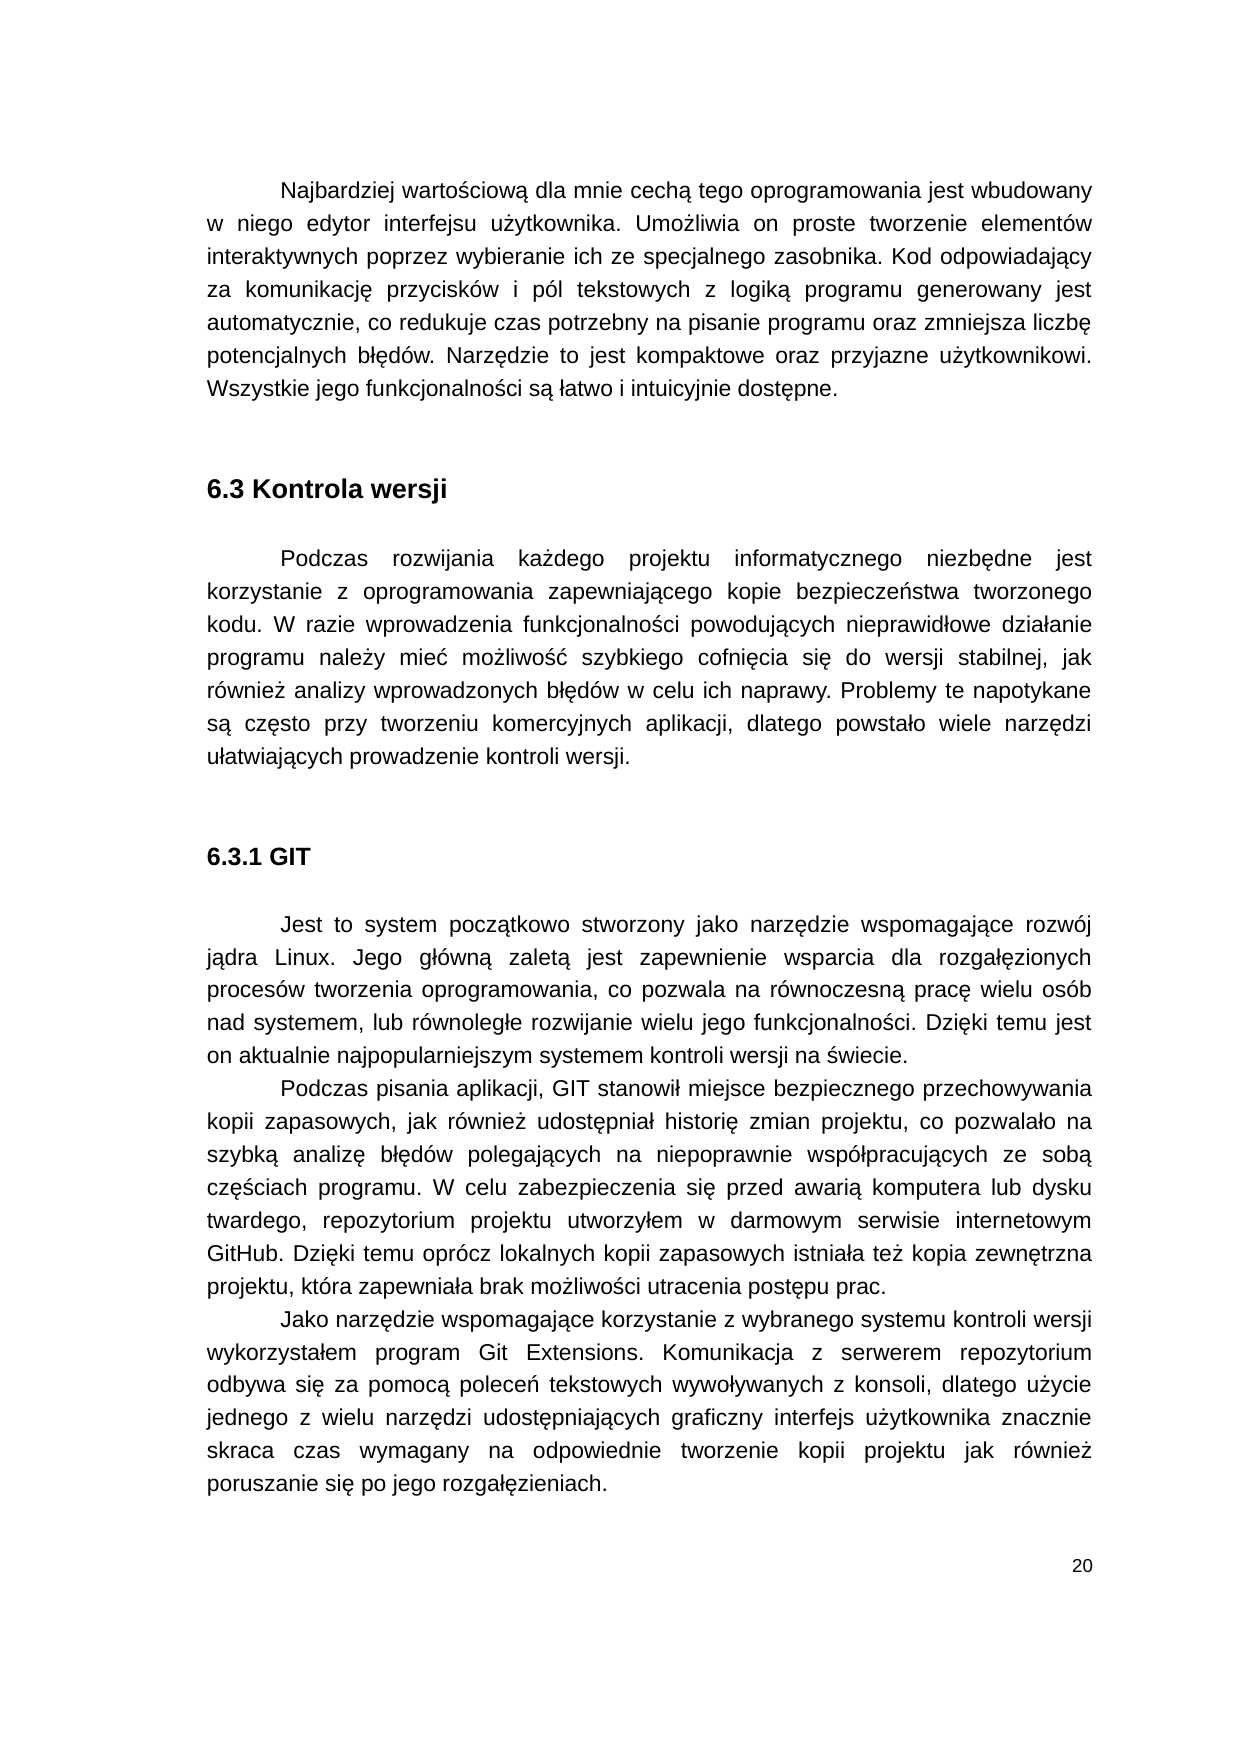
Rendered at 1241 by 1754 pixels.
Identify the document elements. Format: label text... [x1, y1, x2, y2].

text Jako narzędzie wspomagające korzystanie z wybranego systemu kontroli wersji wykorzystałem program Git Extensions. Komunikacja z serwerem repozytorium odbywa się za pomocą poleceń tekstowych wywoływanych z konsoli, dlatego użycie jednego z wielu narzędzi udostępniających graficzny interfejs użytkownika znacznie skraca czas wymagany na odpowiednie tworzenie kopii projektu jak również poruszanie się po jego rozgałęzieniach. [207, 1306, 1093, 1496]
text Jest to system początkowo stworzony jako narzędzie wspomagające rozwój jądra Linux. Jego główną zaletą jest zapewnienie wsparcia dla rozgałęzionych procesów tworzenia oprogramowania, co pozwala na równoczesną pracę wielu osób nad systemem, lub równoległe rozwijanie wielu jego funkcjonalności. Dzięki temu jest on aktualnie najpopularniejszym systemem kontroli wersji na świecie. [207, 911, 1093, 1068]
text Podczas pisania aplikacji, GIT stanowił miejsce bezpiecznego przechowywania kopii zapasowych, jak również udostępniał historię zmian projektu, co pozwalało na szybką analizę błędów polegających na niepoprawnie współpracujących ze sobą częściach programu. W celu zabezpieczenia się przed awarią komputera lub dysku twardego, repozytorium projektu utworzyłem w darmowym serwisie internetowym GitHub. Dzięki temu oprócz lokalnych kopii zapasowych istniała też kopia zewnętrzna projektu, która zapewniała brak możliwości utracenia postępu prac. [207, 1075, 1093, 1299]
text 6.3 Kontrola wersji [207, 473, 1093, 505]
text Podczas rozwijania każdego projektu informatycznego niezbędne jest korzystanie z oprogramowania zapewniającego kopie bezpieczeństwa tworzonego kodu. W razie wprowadzenia funkcjonalności powodujących nieprawidłowe działanie programu należy mieć możliwość szybkiego cofnięcia się do wersji stabilnej, jak również analizy wprowadzonych błędów w celu ich naprawy. Problemy te napotykane są często przy tworzeniu komercyjnych aplikacji, dlatego powstało wiele narzędzi ułatwiających prowadzenie kontroli wersji. [207, 545, 1093, 769]
text Najbardziej wartościową dla mnie cechą tego oprogramowania jest wbudowany w niego edytor interfejsu użytkownika. Umożliwia on proste tworzenie elementów interaktywnych poprzez wybieranie ich ze specjalnego zasobnika. Kod odpowiadający za komunikację przycisków i pól tekstowych z logiką programu generowany jest automatycznie, co redukuje czas potrzebny na pisanie programu oraz zmniejsza liczbę potencjalnych błędów. Narzędzie to jest kompaktowe oraz przyjazne użytkownikowi. Wszystkie jego funkcjonalności są łatwo i intuicyjnie dostępne. [207, 177, 1093, 401]
text 6.3.1 GIT [207, 842, 1093, 870]
